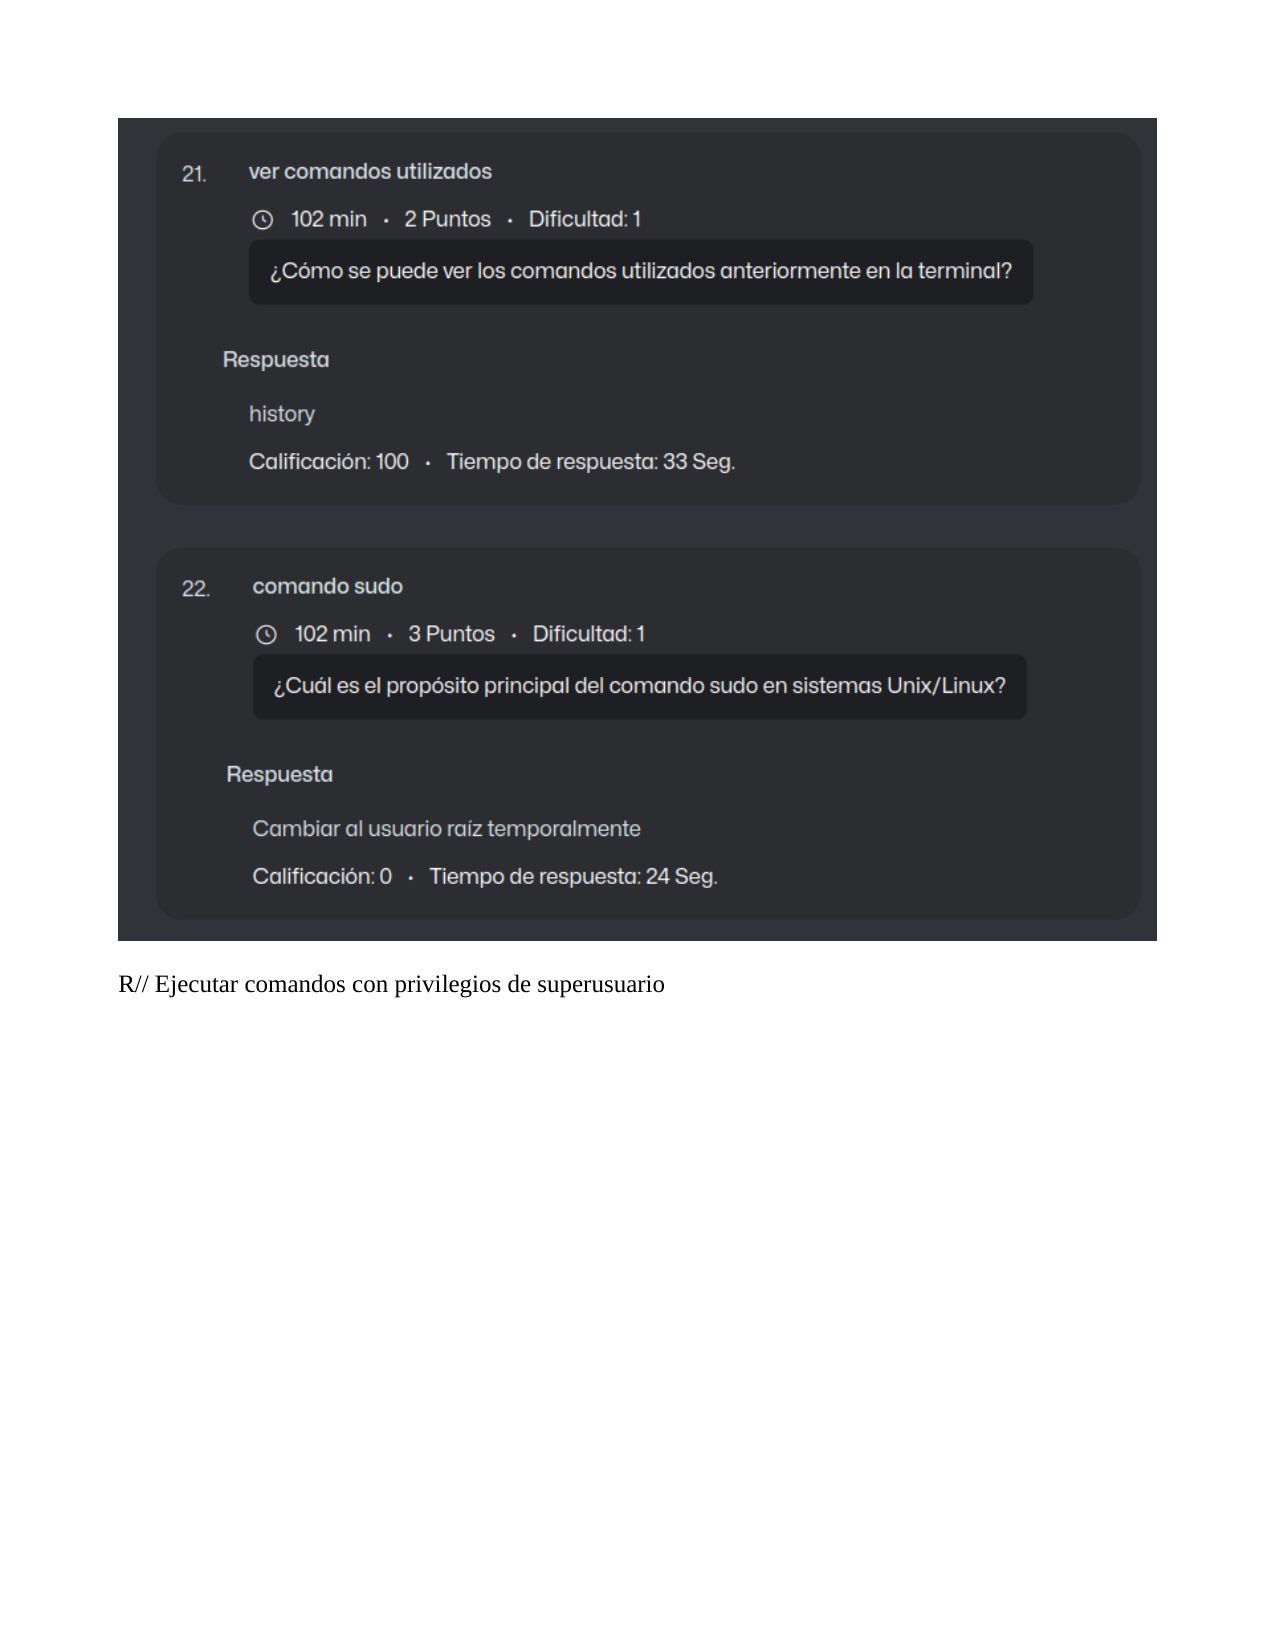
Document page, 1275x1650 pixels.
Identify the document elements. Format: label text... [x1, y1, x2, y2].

text R// Ejecutar comandos con privilegios de superusuario [118, 969, 1157, 998]
picture [118, 118, 1157, 941]
